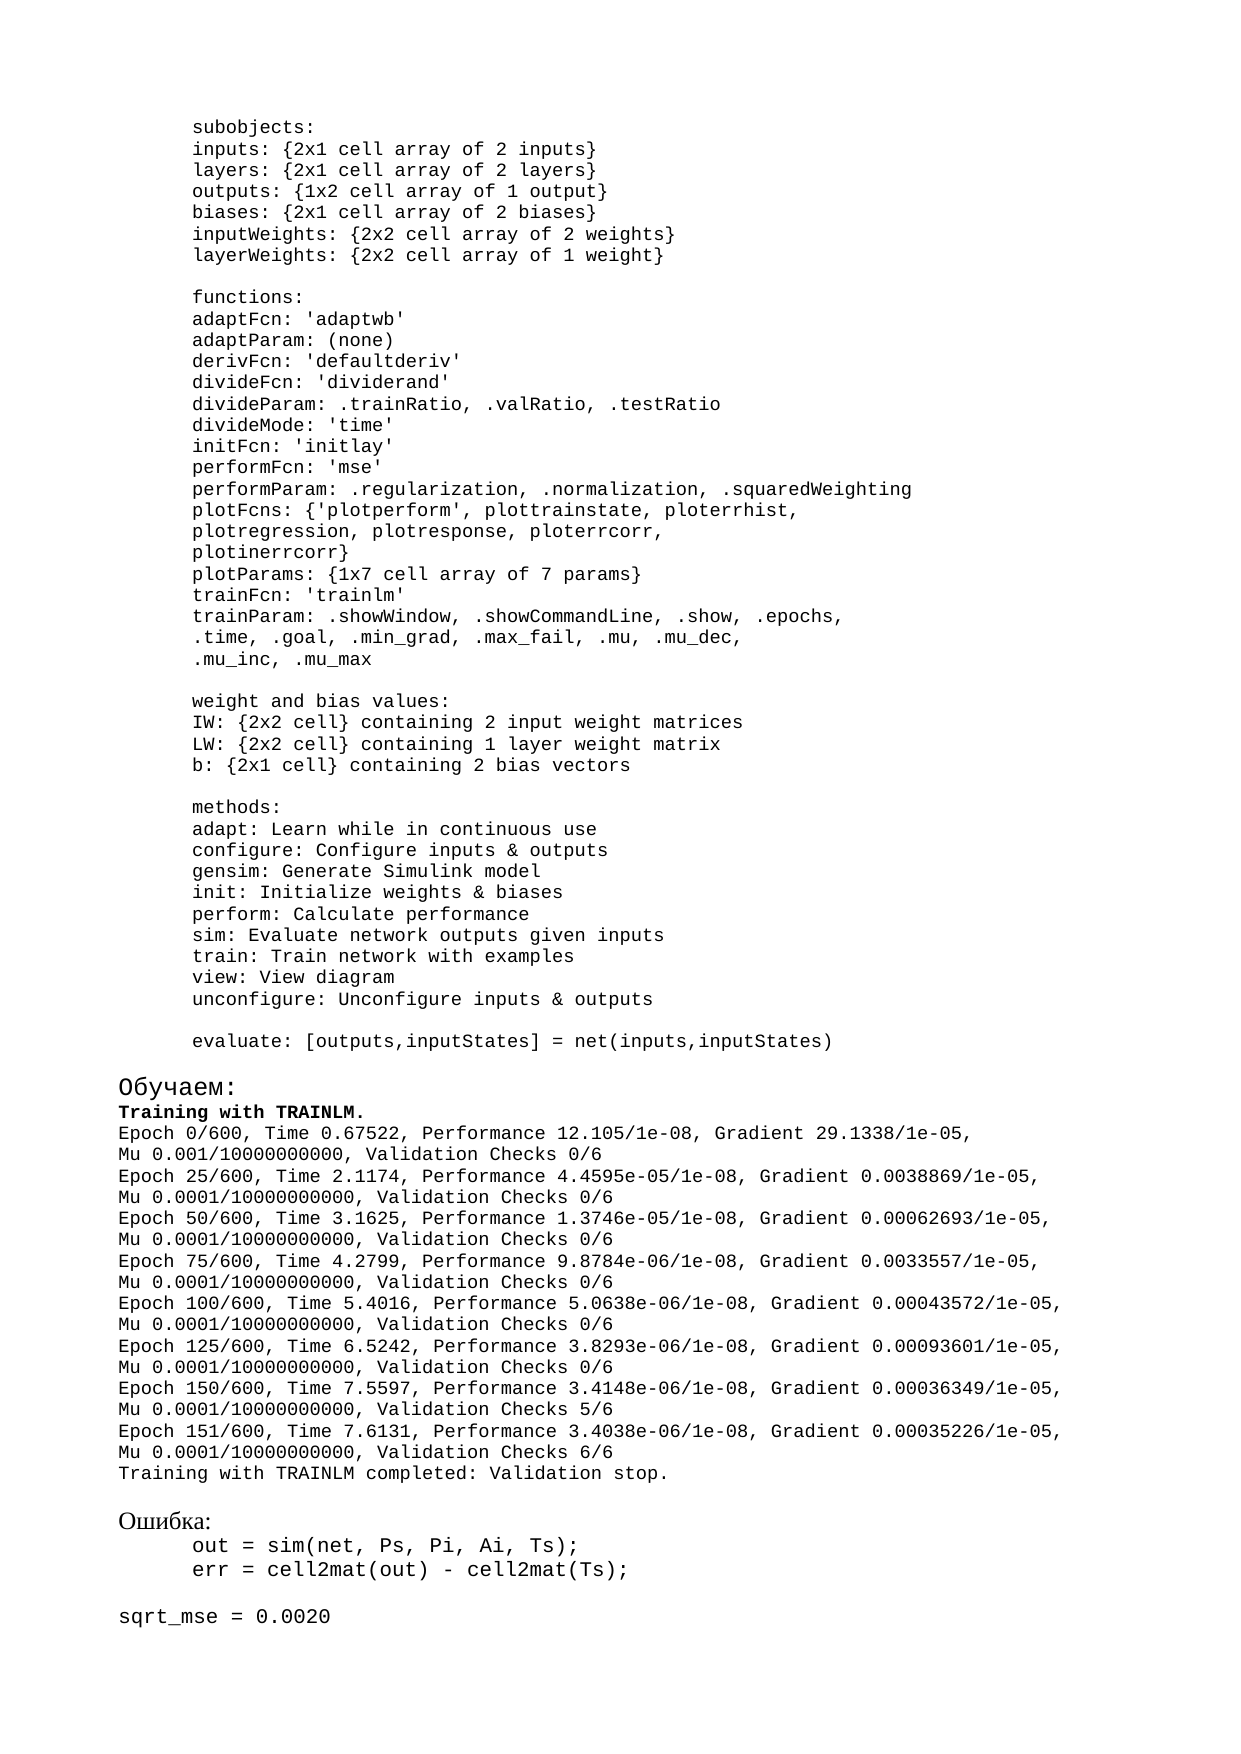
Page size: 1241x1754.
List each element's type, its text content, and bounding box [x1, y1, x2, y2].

text perform: Calculate performance [192, 904, 1122, 926]
text outputs: {1x2 cell array of 1 output} [192, 182, 1122, 203]
text inputWeights: {2x2 cell array of 2 weights} [192, 224, 1122, 246]
text plotFcns: {'plotperform', plottrainstate, ploterrhist, [192, 501, 1122, 522]
text divideParam: .trainRatio, .valRatio, .testRatio [192, 394, 1122, 416]
text configure: Configure inputs & outputs [192, 841, 1122, 862]
text b: {2x1 cell} containing 2 bias vectors [192, 756, 1122, 777]
text subobjects: [192, 118, 1122, 139]
text Mu 0.0001/10000000000, Validation Checks 0/6 [118, 1273, 1122, 1294]
text plotregression, plotresponse, ploterrcorr, [192, 522, 1122, 543]
text LW: {2x2 cell} containing 1 layer weight matrix [192, 734, 1122, 756]
text trainParam: .showWindow, .showCommandLine, .show, .epochs, [192, 607, 1122, 628]
text Epoch 75/600, Time 4.2799, Performance 9.8784e-06/1e-08, Gradient 0.0033557/1e-05, [118, 1251, 1122, 1273]
text Mu 0.0001/10000000000, Validation Checks 0/6 [118, 1315, 1122, 1336]
text adaptParam: (none) [192, 331, 1122, 352]
text gensim: Generate Simulink model [192, 862, 1122, 883]
text Mu 0.0001/10000000000, Validation Checks 0/6 [118, 1358, 1122, 1379]
text Epoch 50/600, Time 3.1625, Performance 1.3746e-05/1e-08, Gradient 0.00062693/1e-05, [118, 1209, 1122, 1230]
text layers: {2x1 cell array of 2 layers} [192, 161, 1122, 182]
text evaluate: [outputs,inputStates] = net(inputs,inputStates) [192, 1032, 1122, 1053]
text layerWeights: {2x2 cell array of 1 weight} [192, 246, 1122, 267]
text Training with TRAINLM completed: Validation stop. [118, 1464, 1122, 1485]
text view: View diagram [192, 968, 1122, 989]
text Ошибка: [118, 1506, 1122, 1535]
text Epoch 25/600, Time 2.1174, Performance 4.4595e-05/1e-08, Gradient 0.0038869/1e-05, [118, 1166, 1122, 1188]
text Epoch 151/600, Time 7.6131, Performance 3.4038e-06/1e-08, Gradient 0.00035226/1e-05, [118, 1421, 1122, 1443]
text Epoch 100/600, Time 5.4016, Performance 5.0638e-06/1e-08, Gradient 0.00043572/1e-05, [118, 1294, 1122, 1315]
text Training with TRAINLM. [118, 1103, 1122, 1124]
text plotParams: {1x7 cell array of 7 params} [192, 564, 1122, 586]
text .mu_inc, .mu_max [192, 649, 1122, 671]
text sim: Evaluate network outputs given inputs [192, 926, 1122, 947]
text Mu 0.001/10000000000, Validation Checks 0/6 [118, 1145, 1122, 1166]
text Epoch 125/600, Time 6.5242, Performance 3.8293e-06/1e-08, Gradient 0.00093601/1e-05, [118, 1336, 1122, 1358]
text performParam: .regularization, .normalization, .squaredWeighting [192, 479, 1122, 501]
text .time, .goal, .min_grad, .max_fail, .mu, .mu_dec, [192, 628, 1122, 649]
text sqrt_mse = 0.0020 [118, 1606, 1122, 1630]
text adaptFcn: 'adaptwb' [192, 309, 1122, 331]
text err = cell2mat(out) - cell2mat(Ts); [192, 1559, 1122, 1582]
text methods: [192, 798, 1122, 819]
text Epoch 150/600, Time 7.5597, Performance 3.4148e-06/1e-08, Gradient 0.00036349/1e-05, [118, 1379, 1122, 1400]
text Обучаем: [118, 1074, 1122, 1103]
text Epoch 0/600, Time 0.67522, Performance 12.105/1e-08, Gradient 29.1338/1e-05, [118, 1124, 1122, 1145]
text train: Train network with examples [192, 947, 1122, 968]
text unconfigure: Unconfigure inputs & outputs [192, 989, 1122, 1011]
text out = sim(net, Ps, Pi, Ai, Ts); [192, 1535, 1122, 1559]
text Mu 0.0001/10000000000, Validation Checks 6/6 [118, 1443, 1122, 1464]
text functions: [192, 288, 1122, 309]
text derivFcn: 'defaultderiv' [192, 352, 1122, 373]
text performFcn: 'mse' [192, 458, 1122, 479]
text biases: {2x1 cell array of 2 biases} [192, 203, 1122, 224]
text divideMode: 'time' [192, 416, 1122, 437]
text Mu 0.0001/10000000000, Validation Checks 0/6 [118, 1188, 1122, 1209]
text inputs: {2x1 cell array of 2 inputs} [192, 139, 1122, 161]
text initFcn: 'initlay' [192, 437, 1122, 458]
text divideFcn: 'dividerand' [192, 373, 1122, 394]
text plotinerrcorr} [192, 543, 1122, 564]
text Mu 0.0001/10000000000, Validation Checks 0/6 [118, 1230, 1122, 1251]
text IW: {2x2 cell} containing 2 input weight matrices [192, 713, 1122, 734]
text trainFcn: 'trainlm' [192, 586, 1122, 607]
text adapt: Learn while in continuous use [192, 819, 1122, 841]
text Mu 0.0001/10000000000, Validation Checks 5/6 [118, 1400, 1122, 1421]
text weight and bias values: [192, 692, 1122, 713]
text init: Initialize weights & biases [192, 883, 1122, 904]
